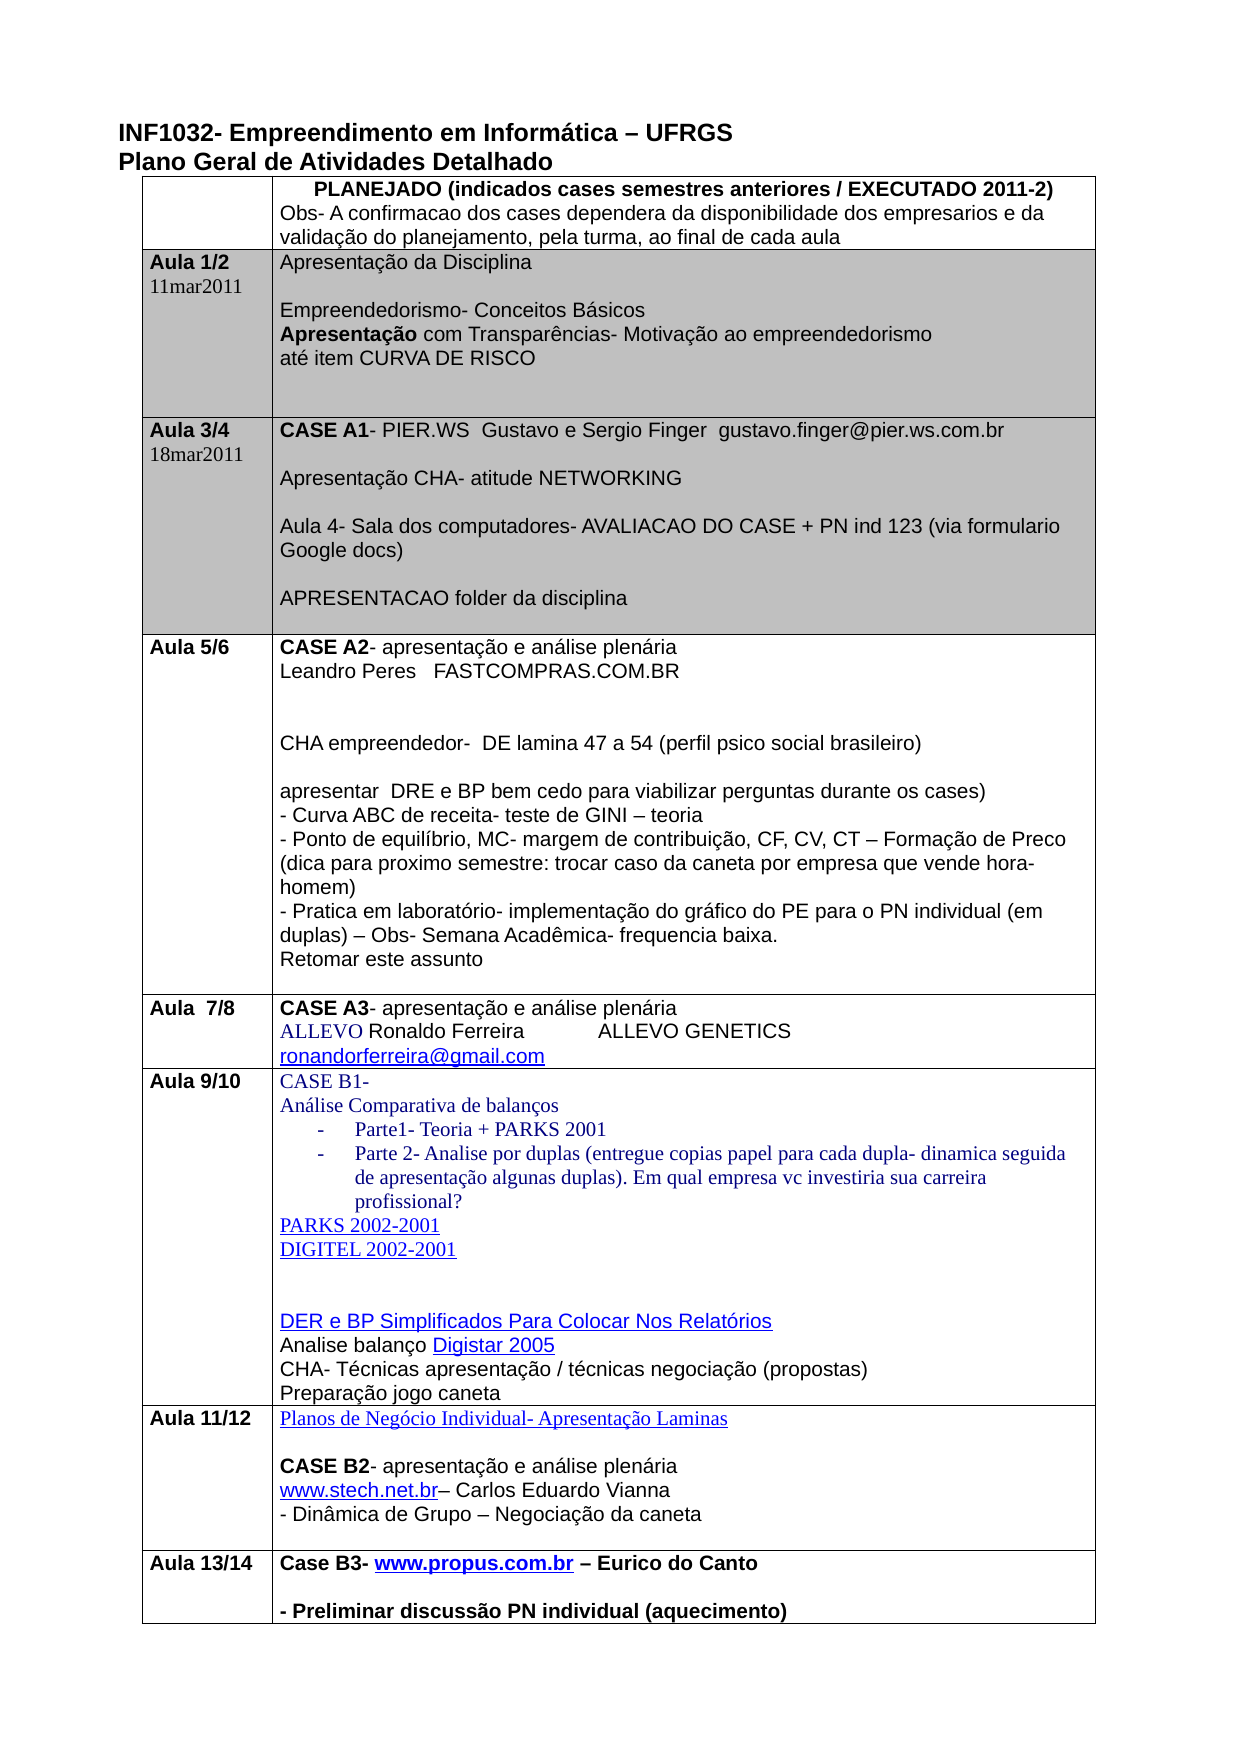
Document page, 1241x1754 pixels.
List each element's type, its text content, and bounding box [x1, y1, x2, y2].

table_cell Aula 9/10 [143, 1069, 272, 1405]
table_cell CASE B1- Análise Comparativa de balanços Parte1- Teoria + PARKS 2001 Parte 2- Analise por duplas (entregue copias papel para cada dupla- dinamica seguida de apresentação algunas duplas). Em qual empresa vc investiria sua carreira profissional? PARKS 2002-2001 DIGITEL 2002-2001 DER e BP Simplificados Para Colocar Nos Relatórios Analise balanço Digistar 2005 CHA- Técnicas apresentação / técnicas negociação (propostas) Preparação jogo caneta [273, 1069, 1095, 1405]
table_cell Aula 13/14 [143, 1551, 272, 1623]
table_header PLANEJADO (indicados cases semestres anteriores / EXECUTADO 2011-2) Obs- A confirmacao dos cases dependera da disponibilidade dos empresarios e da validação do planejamento, pela turma, ao final de cada aula [273, 177, 1095, 248]
table_cell CASE A2- apresentação e análise plenária Leandro Peres FASTCOMPRAS.COM.BR CHA empreendedor- DE lamina 47 a 54 (perfil psico social brasileiro) apresentar DRE e BP bem cedo para viabilizar perguntas durante os cases) - Curva ABC de receita- teste de GINI – teoria - Ponto de equilíbrio, MC- margem de contribuição, CF, CV, CT – Formação de Preco (dica para proximo semestre: trocar caso da caneta por empresa que vende hora-homem) - Pratica em laboratório- implementação do gráfico do PE para o PN individual (em duplas) – Obs- Semana Acadêmica- frequencia baixa. Retomar este assunto [273, 635, 1095, 994]
subtitle Plano Geral de Atividades Detalhado [118, 147, 1122, 176]
table_cell CASE A1- PIER.WS Gustavo e Sergio Finger gustavo.finger@pier.ws.com.br Apresentação CHA- atitude NETWORKING Aula 4- Sala dos computadores- AVALIACAO DO CASE + PN ind 123 (via formulario Google docs) APRESENTACAO folder da disciplina [273, 418, 1095, 634]
table_cell CASE A3- apresentação e análise plenária ALLEVO Ronaldo Ferreira ALLEVO GENETICS ronandorferreira@gmail.com [273, 995, 1095, 1067]
table_cell Aula 7/8 [143, 995, 272, 1067]
table_header [143, 177, 272, 248]
table_cell Aula 1/2 11mar2011 [143, 250, 272, 417]
table_cell Aula 3/4 18mar2011 [143, 418, 272, 634]
table_cell Planos de Negócio Individual- Apresentação Laminas CASE B2- apresentação e análise plenária www.stech.net.br– Carlos Eduardo Vianna - Dinâmica de Grupo – Negociação da caneta [273, 1406, 1095, 1550]
table_cell Aula 5/6 [143, 635, 272, 994]
table_cell Case B3- www.propus.com.br – Eurico do Canto - Preliminar discussão PN individual (aquecimento) [273, 1551, 1095, 1623]
subtitle INF1032- Empreendimento em Informática – UFRGS [118, 118, 1122, 147]
table_cell Apresentação da Disciplina Empreendedorismo- Conceitos Básicos Apresentação com Transparências- Motivação ao empreendedorismo até item CURVA DE RISCO [273, 250, 1095, 417]
table_cell Aula 11/12 [143, 1406, 272, 1550]
